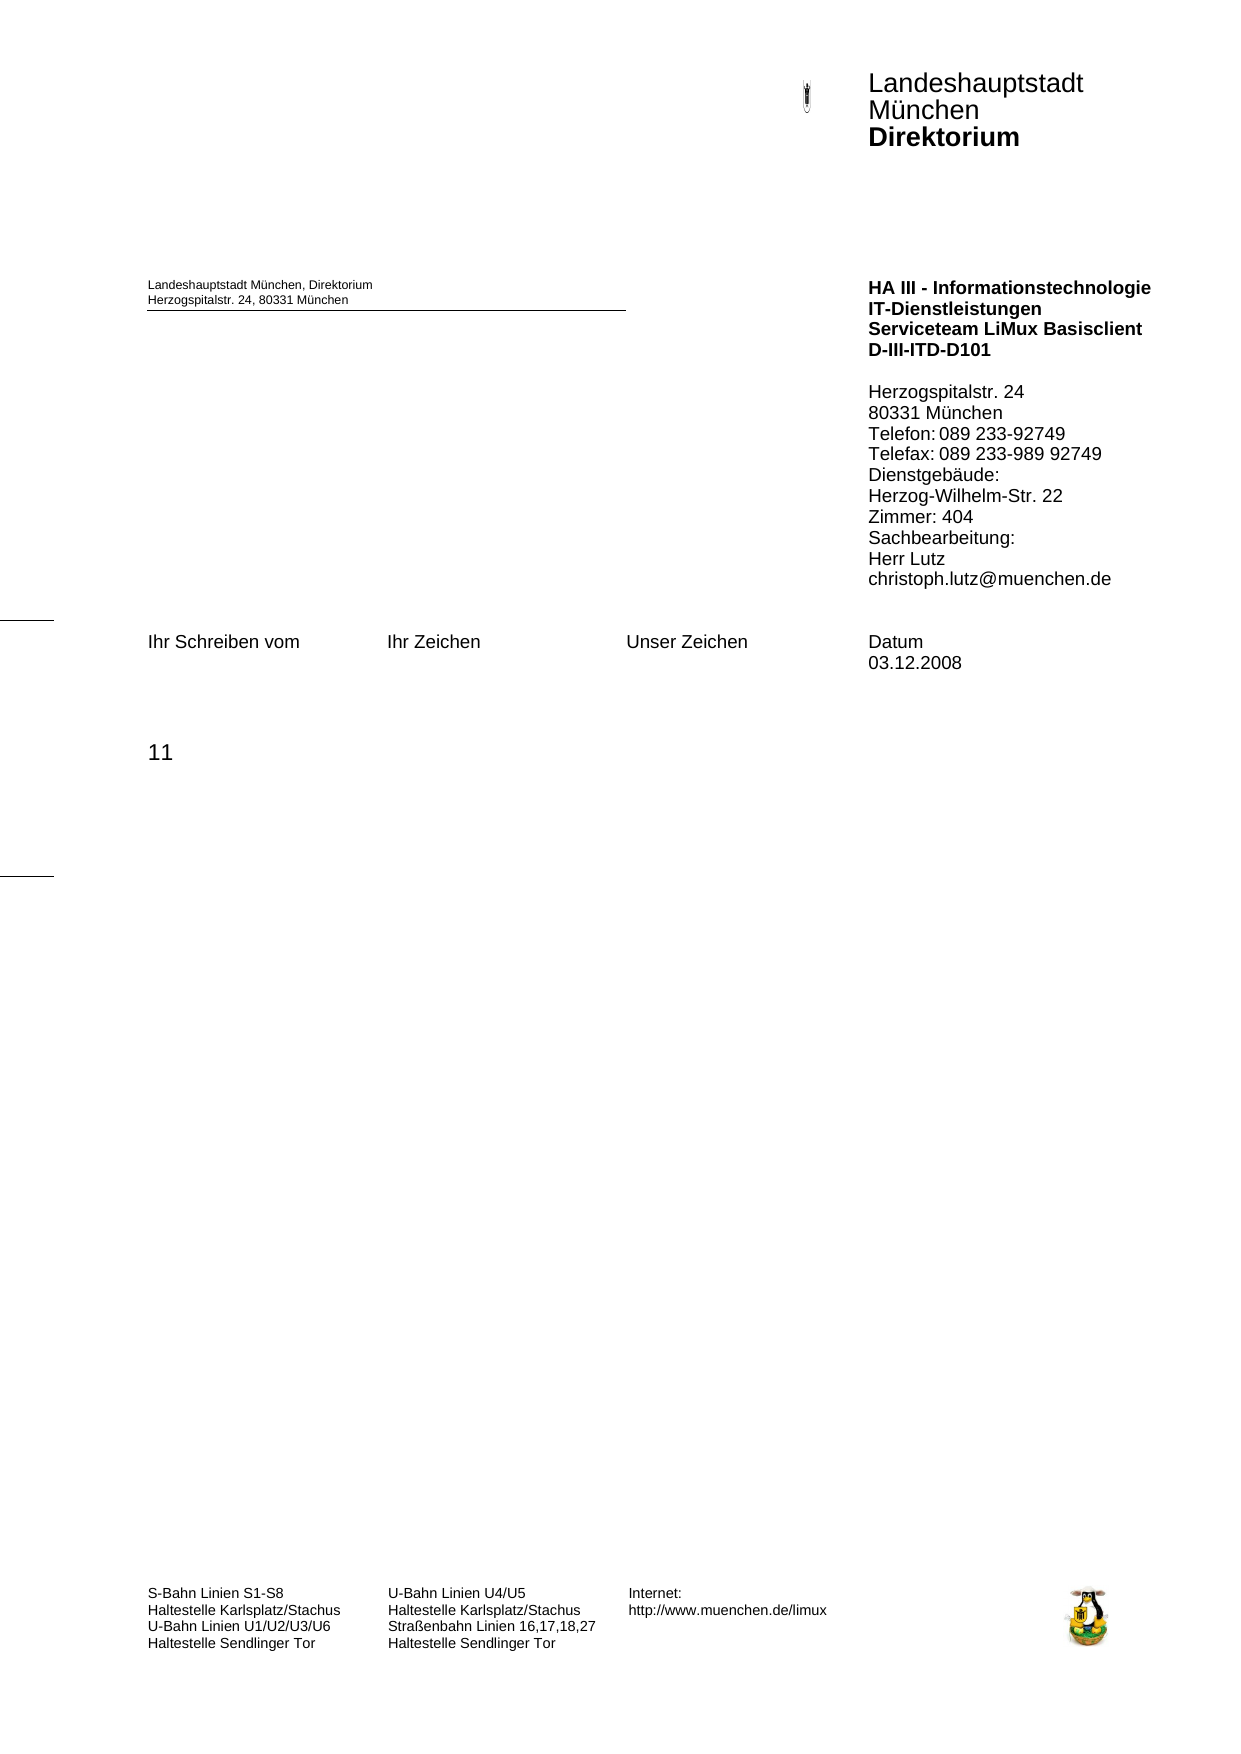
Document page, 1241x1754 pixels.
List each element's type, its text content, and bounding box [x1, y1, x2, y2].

text Datum [868, 632, 1108, 653]
text München [868, 98, 1199, 125]
table_header S-Bahn Linien S1-S8 Haltestelle Karlsplatz/Stachus U-Bahn Linien U1/U2/U3/U6 Haltestelle Sendlinger Tor [148, 1551, 388, 1652]
text Herzogspitalstr. 24, 80331 München [148, 292, 626, 307]
text Unser Zeichen [626, 632, 833, 653]
picture [1063, 1585, 1109, 1647]
text D-III-ITD-D101 [868, 340, 1199, 361]
picture [803, 80, 811, 113]
text 11 [148, 738, 1109, 766]
text Ihr Zeichen [387, 632, 593, 653]
text Landeshauptstadt [868, 71, 1199, 98]
table_header [869, 1551, 1110, 1652]
text HA III - Informationstechnologie IT-Dienstleistungen Serviceteam LiMux Basisclient [868, 277, 1199, 340]
text 03.12.2008 [868, 653, 1108, 673]
table_header U-Bahn Linien U4/U5 Haltestelle Karlsplatz/Stachus Straßenbahn Linien 16,17,18,27 Haltestelle Sendlinger Tor [388, 1551, 628, 1652]
text Direktorium [868, 125, 1199, 152]
text Landeshauptstadt München, Direktorium [148, 277, 626, 292]
table_header Internet: http://www.muenchen.de/limux [628, 1551, 869, 1652]
text Ihr Schreiben vom [148, 632, 354, 653]
text Herzogspitalstr. 24 80331 München Telefon: 089 233-92749 Telefax: 089 233-989 92749 Dienstgebäude: Herzog-Wilhelm-Str. 22 Zimmer: 404 Sachbearbeitung: Herr Lutz christoph.lutz@muenchen.de [868, 382, 1199, 590]
